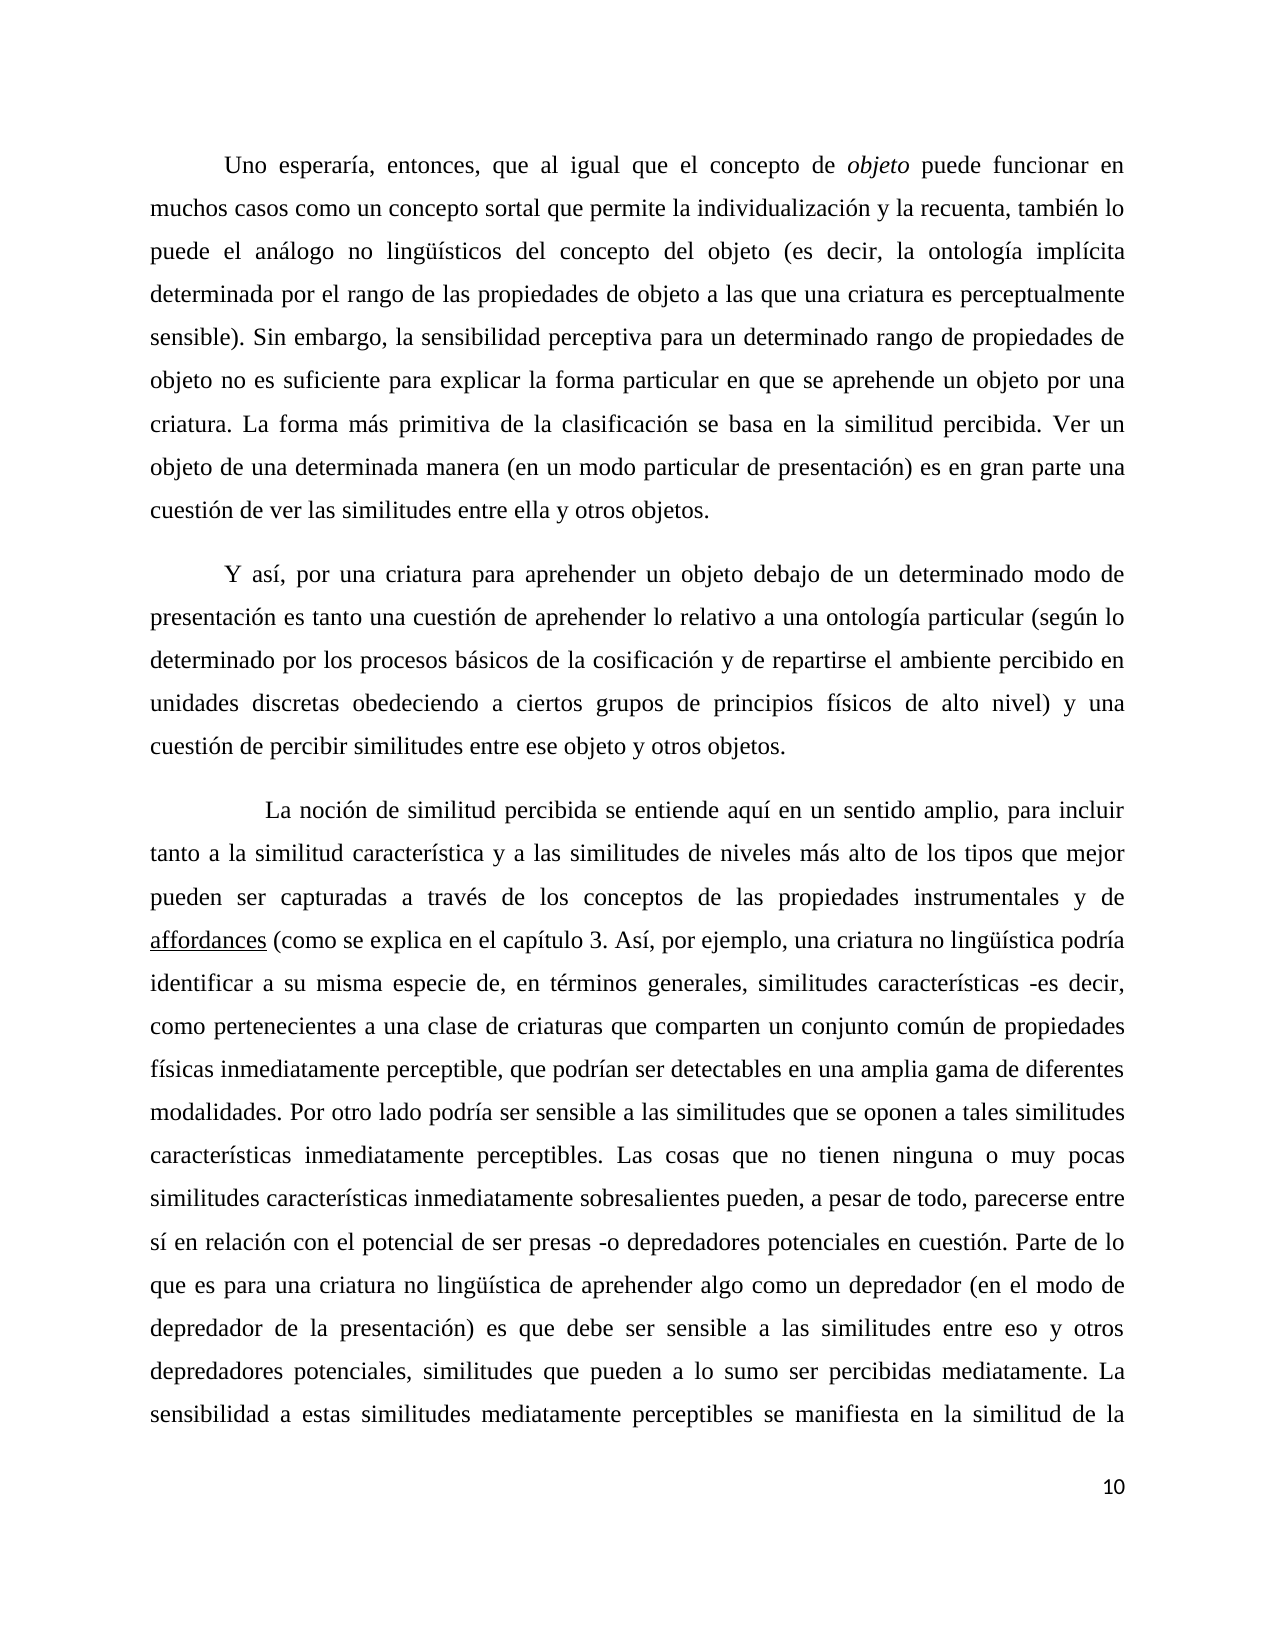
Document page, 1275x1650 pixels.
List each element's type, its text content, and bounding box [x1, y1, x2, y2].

text Uno esperaría, entonces, que al igual que el concepto de objeto puede funcionar en muchos casos como un concepto sortal que permite la individualización y la recuenta, también lo puede el análogo no lingüísticos del concepto del objeto (es decir, la ontología implícita determinada por el rango de las propiedades de objeto a las que una criatura es perceptualmente sensible). Sin embargo, la sensibilidad perceptiva para un determinado rango de propiedades de objeto no es suficiente para explicar la forma particular en que se aprehende un objeto por una criatura. La forma más primitiva de la clasificación se basa en la similitud percibida. Ver un objeto de una determinada manera (en un modo particular de presentación) es en gran parte una cuestión de ver las similitudes entre ella y otros objetos. [150, 150, 1125, 524]
text La noción de similitud percibida se entiende aquí en un sentido amplio, para incluir tanto a la similitud característica y a las similitudes de niveles más alto de los tipos que mejor pueden ser capturadas a través de los conceptos de las propiedades instrumentales y de affordances (como se explica en el capítulo 3. Así, por ejemplo, una criatura no lingüística podría identificar a su misma especie de, en términos generales, similitudes características -es decir, como pertenecientes a una clase de criaturas que comparten un conjunto común de propiedades físicas inmediatamente perceptible, que podrían ser detectables en una amplia gama de diferentes modalidades. Por otro lado podría ser sensible a las similitudes que se oponen a tales similitudes características inmediatamente perceptibles. Las cosas que no tienen ninguna o muy pocas similitudes características inmediatamente sobresalientes pueden, a pesar de todo, parecerse entre sí en relación con el potencial de ser presas -o depredadores potenciales en cuestión. Parte de lo que es para una criatura no lingüística de aprehender algo como un depredador (en el modo de depredador de la presentación) es que debe ser sensible a las similitudes entre eso y otros depredadores potenciales, similitudes que pueden a lo sumo ser percibidas mediatamente. La sensibilidad a estas similitudes mediatamente perceptibles se manifiesta en la similitud de la [150, 795, 1125, 1428]
text Y así, por una criatura para aprehender un objeto debajo de un determinado modo de presentación es tanto una cuestión de aprehender lo relativo a una ontología particular (según lo determinado por los procesos básicos de la cosificación y de repartirse el ambiente percibido en unidades discretas obedeciendo a ciertos grupos de principios físicos de alto nivel) y una cuestión de percibir similitudes entre ese objeto y otros objetos. [150, 559, 1125, 760]
